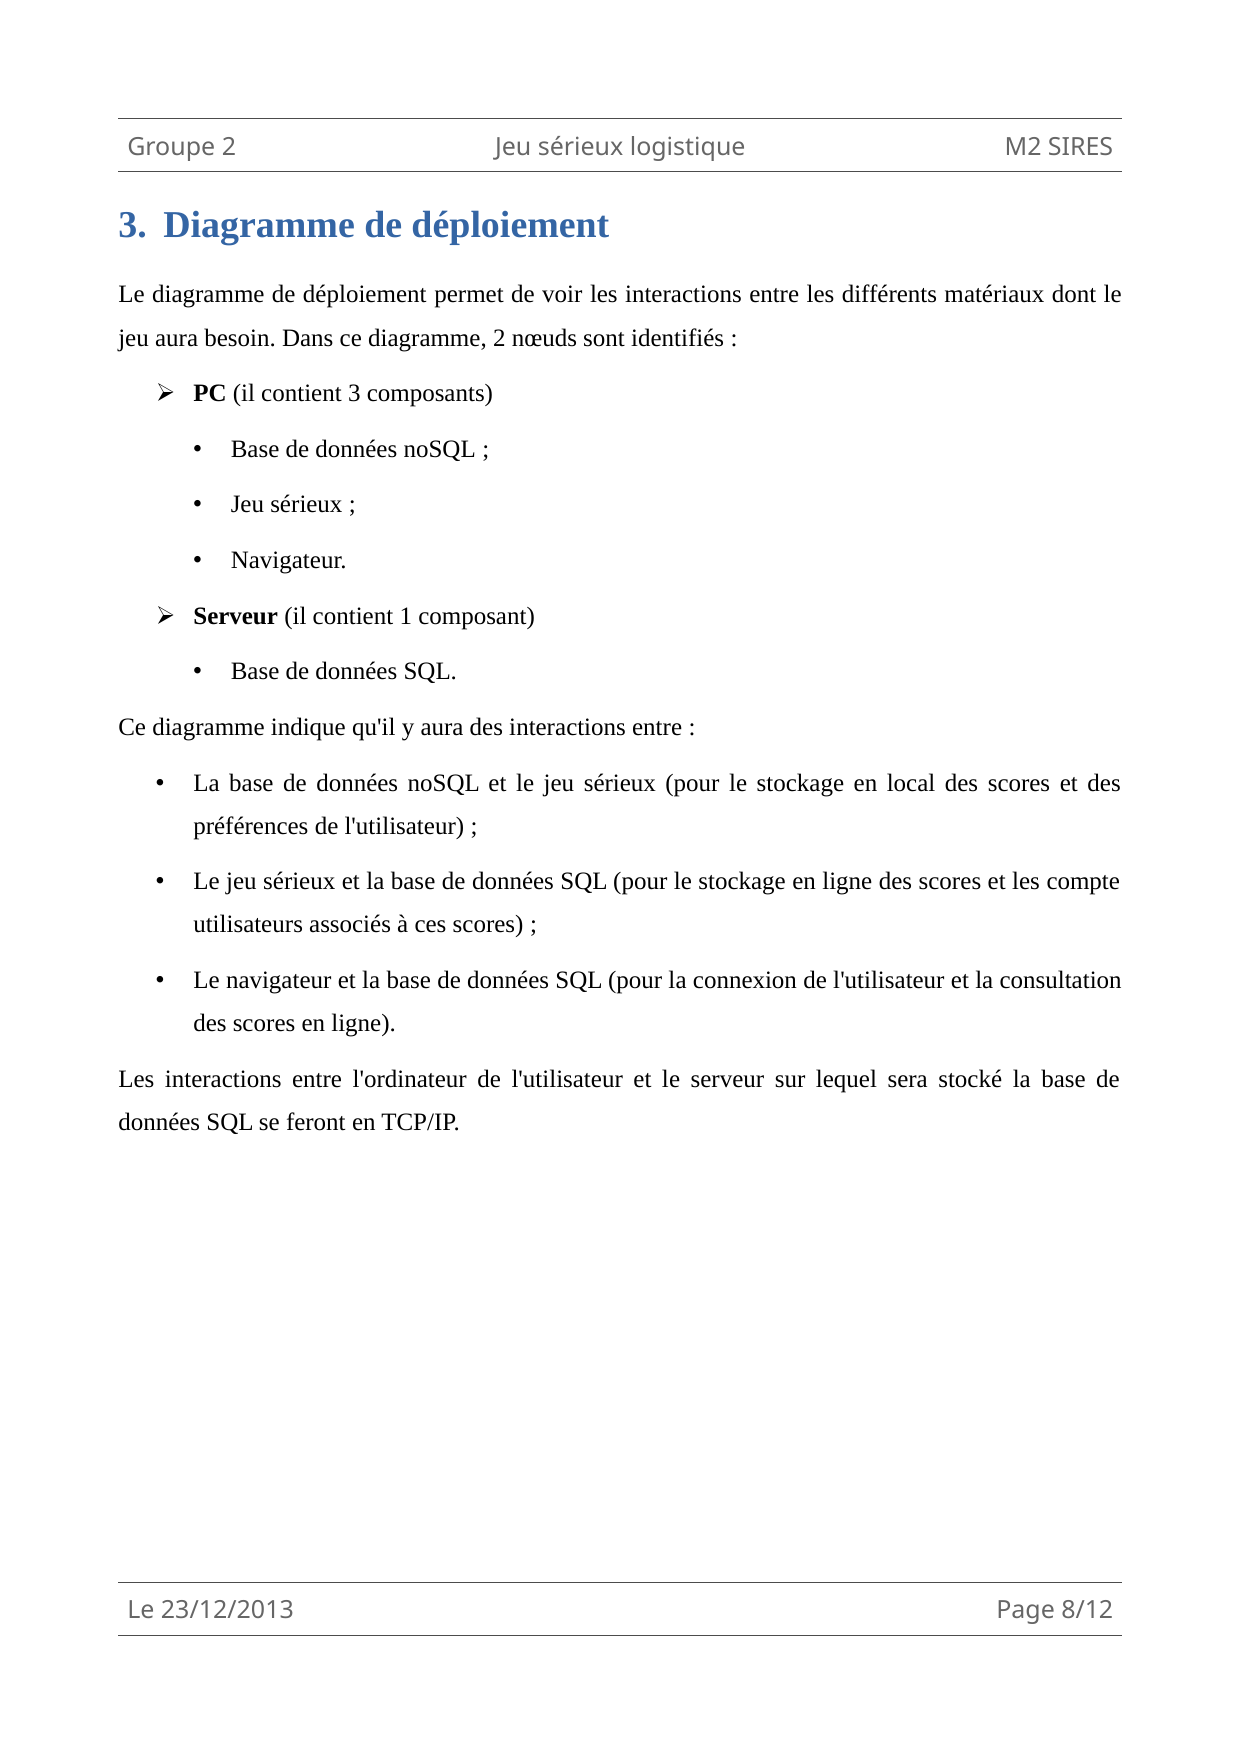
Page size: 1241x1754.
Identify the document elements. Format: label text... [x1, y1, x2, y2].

text Ce diagramme indique qu'il y aura des interactions entre : [118, 712, 1122, 741]
list Le jeu sérieux et la base de données SQL (pour le stockage en ligne des scores et les compte utilisateurs associés à ces scores) ; [156, 866, 1122, 938]
subtitle Diagramme de déploiement [118, 202, 1122, 245]
list Base de données noSQL ; [193, 434, 1122, 463]
list Base de données SQL. [193, 656, 1122, 685]
list La base de données noSQL et le jeu sérieux (pour le stockage en local des scores et des préférences de l'utilisateur) ; [156, 768, 1122, 839]
list Jeu sérieux ; [193, 489, 1122, 518]
list Navigateur. [193, 545, 1122, 574]
list PC (il contient 3 composants) [156, 378, 1122, 407]
text Les interactions entre l'ordinateur de l'utilisateur et le serveur sur lequel sera stocké la base de données SQL se feront en TCP/IP. [118, 1064, 1122, 1136]
list Le navigateur et la base de données SQL (pour la connexion de l'utilisateur et la consultation des scores en ligne). [156, 965, 1122, 1037]
text Le diagramme de déploiement permet de voir les interactions entre les différents matériaux dont le jeu aura besoin. Dans ce diagramme, 2 nœuds sont identifiés : [118, 279, 1122, 351]
list Serveur (il contient 1 composant) [156, 601, 1122, 629]
